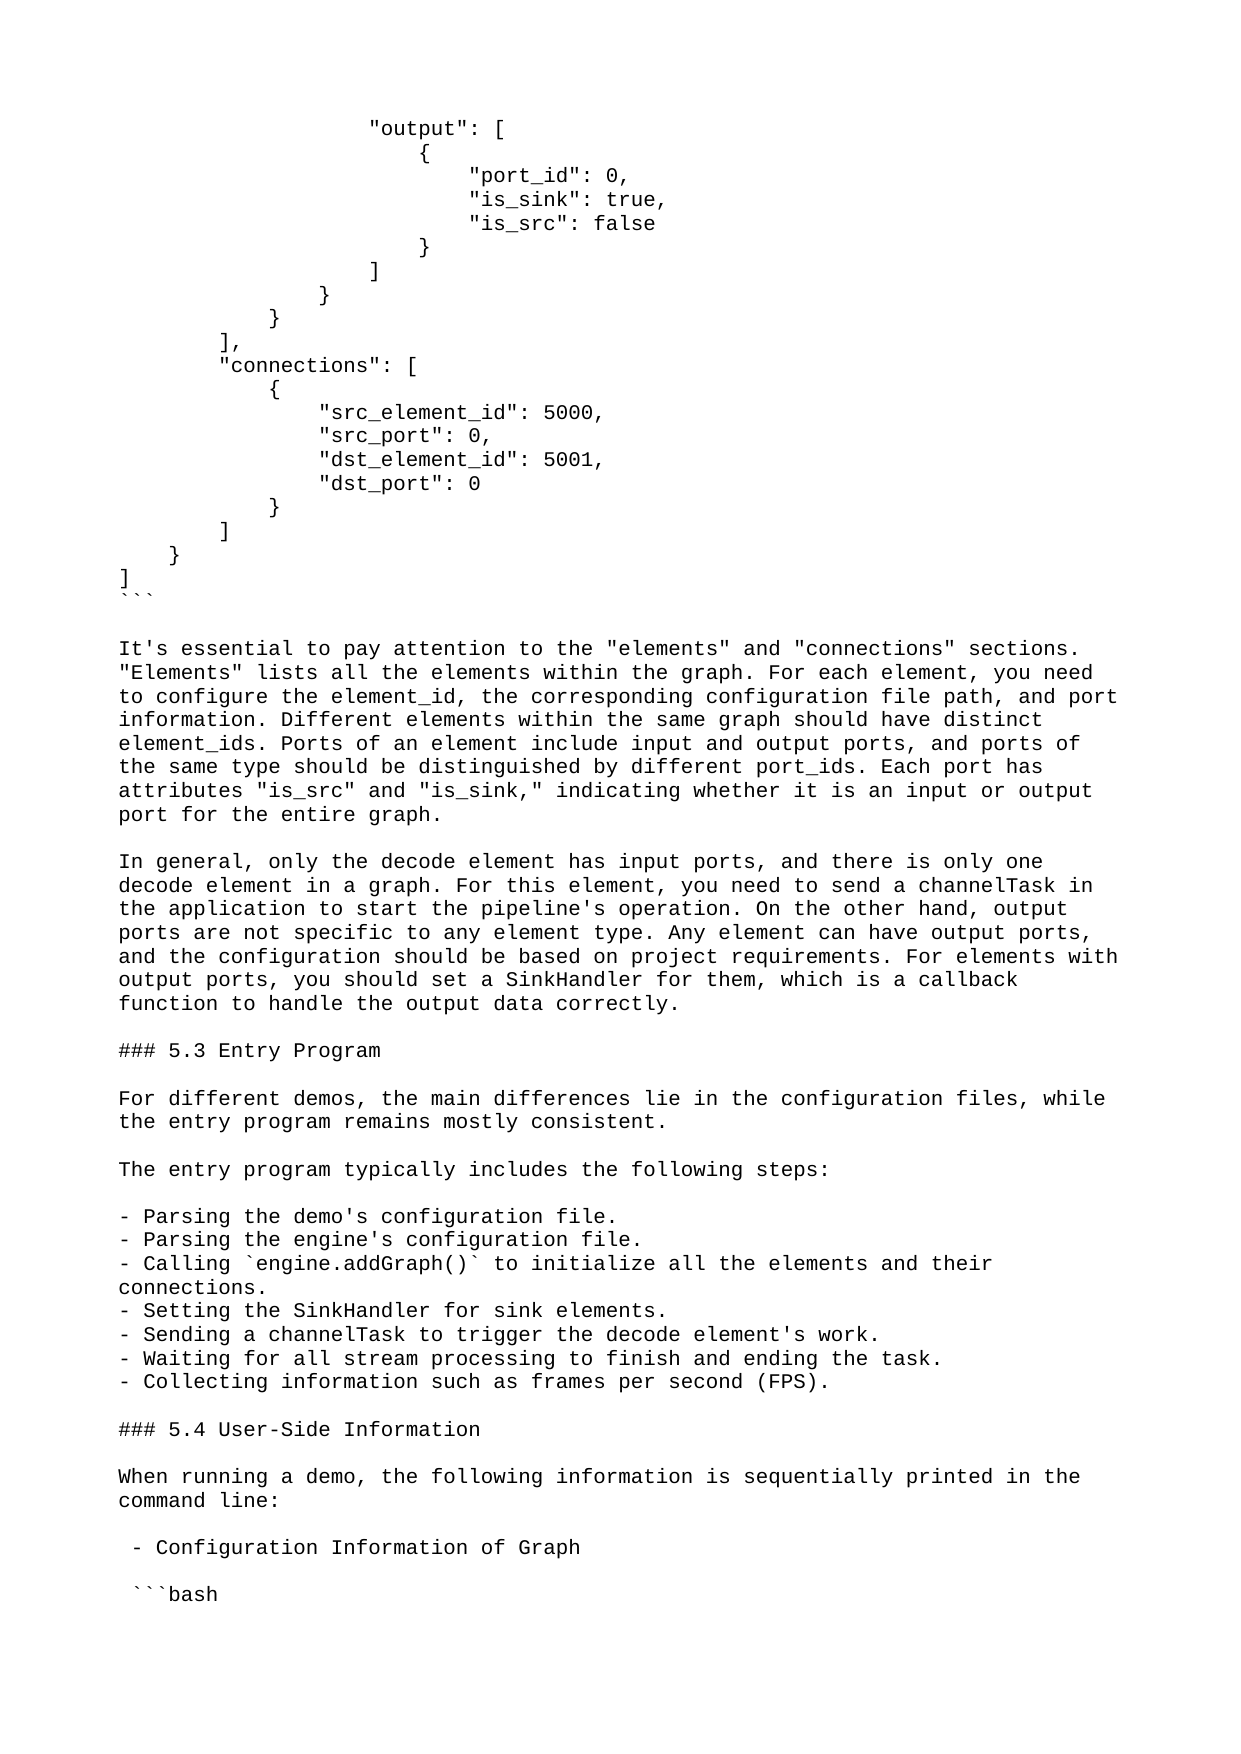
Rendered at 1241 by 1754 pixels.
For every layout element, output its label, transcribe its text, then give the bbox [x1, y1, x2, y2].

text - Waiting for all stream processing to finish and ending the task. [118, 1348, 1122, 1371]
text "port_id": 0, [118, 165, 1122, 189]
text In general, only the decode element has input ports, and there is only one decode element in a graph. For this element, you need to send a channelTask in the application to start the pipeline's operation. On the other hand, output ports are not specific to any element type. Any element can have output ports, and the configuration should be based on project requirements. For elements with output ports, you should set a SinkHandler for them, which is a callback function to handle the output data correctly. [118, 851, 1122, 1017]
text ] [118, 520, 1122, 544]
text } [118, 236, 1122, 260]
text - Configuration Information of Graph [118, 1537, 1122, 1561]
text "src_element_id": 5000, [118, 402, 1122, 426]
text "output": [ [118, 118, 1122, 142]
text ### 5.3 Entry Program [118, 1040, 1122, 1064]
text - Parsing the demo's configuration file. [118, 1206, 1122, 1229]
text { [118, 378, 1122, 402]
text "is_sink": true, [118, 189, 1122, 213]
text - Collecting information such as frames per second (FPS). [118, 1371, 1122, 1395]
text "connections": [ [118, 354, 1122, 378]
text For different demos, the main differences lie in the configuration files, while the entry program remains mostly consistent. [118, 1088, 1122, 1135]
text - Parsing the engine's configuration file. [118, 1229, 1122, 1253]
text The entry program typically includes the following steps: [118, 1158, 1122, 1182]
text - Setting the SinkHandler for sink elements. [118, 1300, 1122, 1324]
text { [118, 142, 1122, 165]
text ] [118, 260, 1122, 284]
text "src_port": 0, [118, 426, 1122, 449]
text "is_src": false [118, 213, 1122, 236]
text ```bash [118, 1584, 1122, 1608]
text It's essential to pay attention to the "elements" and "connections" sections. "Elements" lists all the elements within the graph. For each element, you need to configure the element_id, the corresponding configuration file path, and port information. Different elements within the same graph should have distinct element_ids. Ports of an element include input and output ports, and ports of the same type should be distinguished by different port_ids. Each port has attributes "is_src" and "is_sink," indicating whether it is an input or output port for the entire graph. [118, 638, 1122, 827]
text ### 5.4 User-Side Information [118, 1419, 1122, 1442]
text - Sending a channelTask to trigger the decode element's work. [118, 1324, 1122, 1348]
text ], [118, 331, 1122, 354]
text } [118, 544, 1122, 567]
text } [118, 496, 1122, 520]
text "dst_port": 0 [118, 473, 1122, 496]
text "dst_element_id": 5001, [118, 449, 1122, 473]
text ] [118, 567, 1122, 591]
text } [118, 307, 1122, 331]
text } [118, 284, 1122, 307]
text - Calling `engine.addGraph()` to initialize all the elements and their connections. [118, 1253, 1122, 1300]
text ``` [118, 591, 1122, 615]
text When running a demo, the following information is sequentially printed in the command line: [118, 1466, 1122, 1513]
